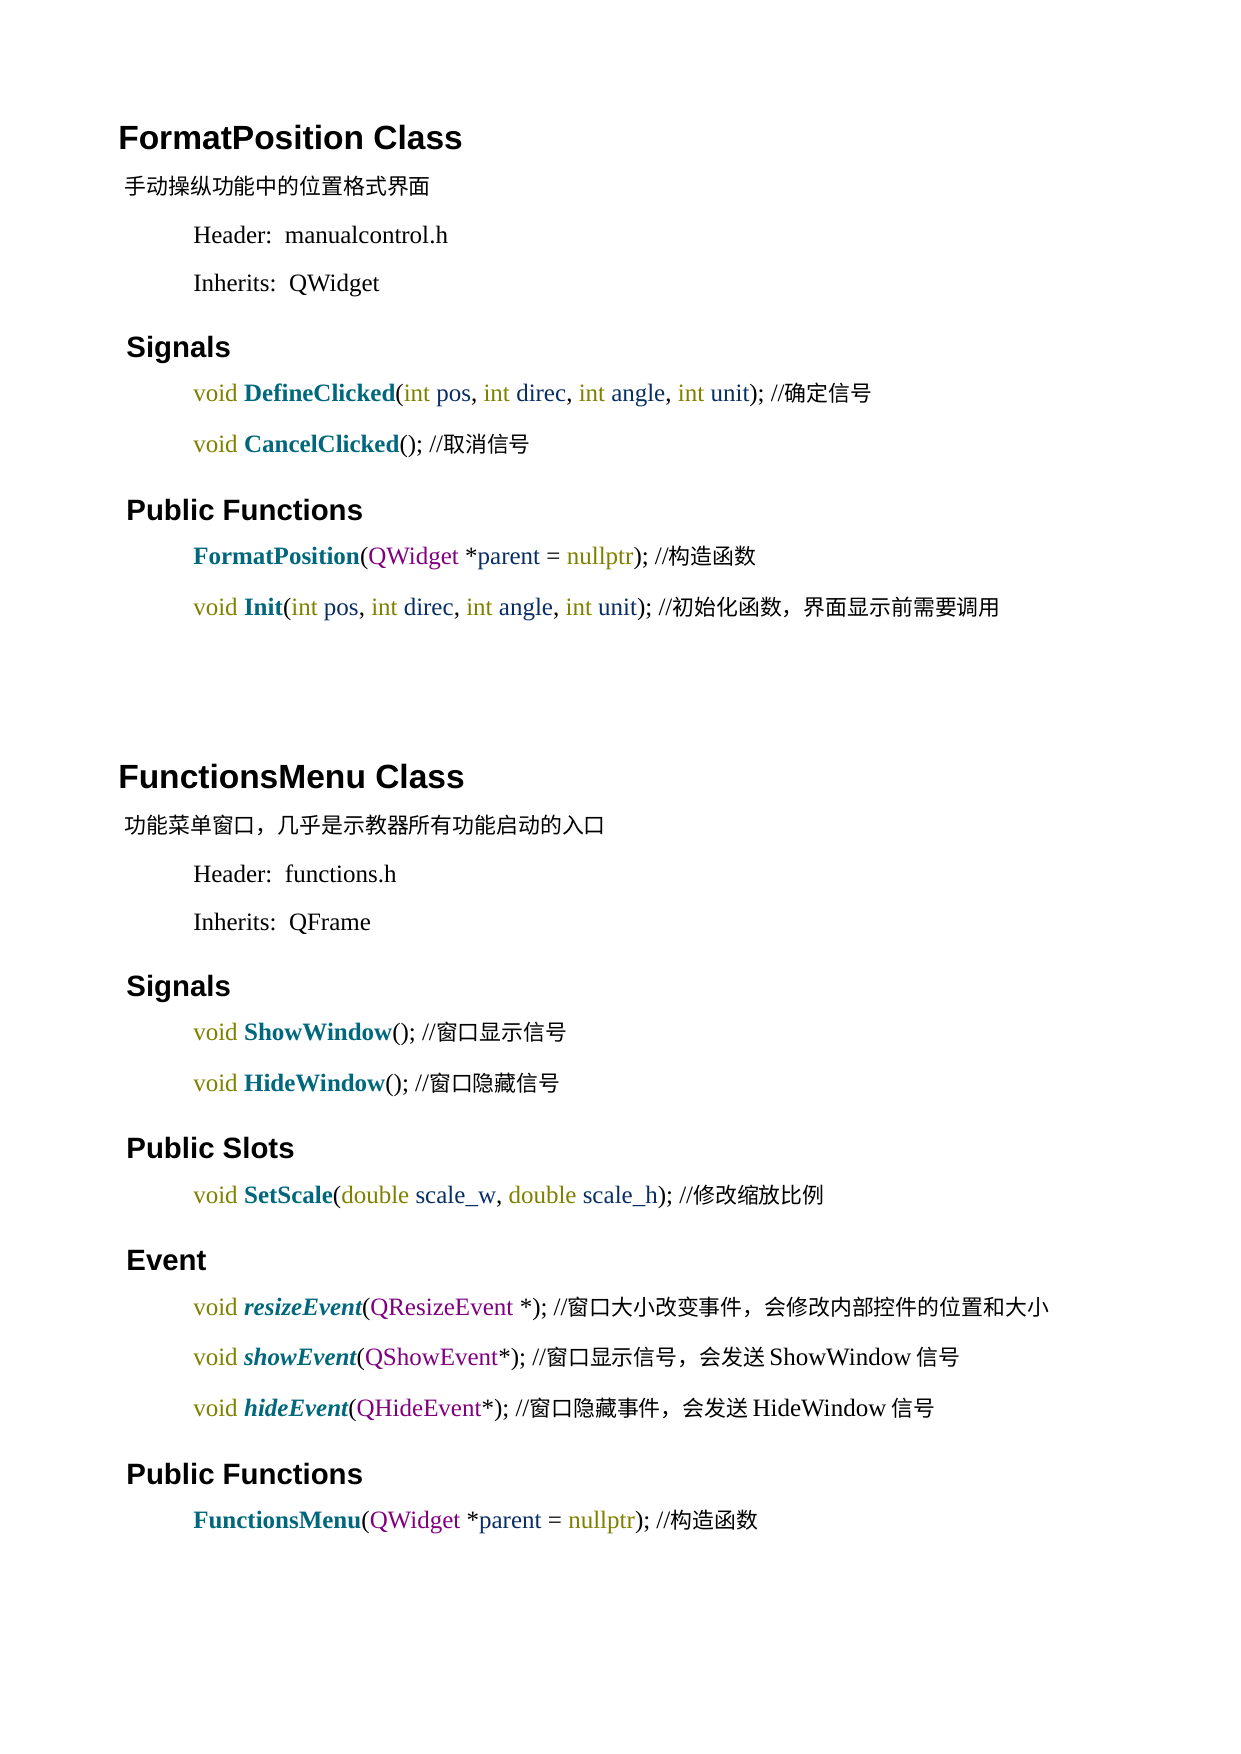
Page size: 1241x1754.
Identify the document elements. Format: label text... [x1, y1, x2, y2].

text void SetScale(double scale_w, double scale_h); //修改缩放比例 [118, 1178, 1122, 1209]
text Inherits: QFrame [118, 907, 1122, 935]
text Inherits: QWidget [118, 268, 1122, 297]
text Header: functions.h [118, 859, 1122, 888]
text 功能菜单窗口，几乎是示教器所有功能启动的入口 [118, 808, 1122, 840]
subtitle Signals [118, 330, 1122, 364]
subtitle Event [118, 1243, 1122, 1277]
text void resizeEvent(QResizeEvent *); //窗口大小改变事件，会修改内部控件的位置和大小 [118, 1289, 1122, 1321]
text Header: manualcontrol.h [118, 220, 1122, 249]
text void ShowWindow(); //窗口显示信号 [118, 1015, 1122, 1047]
text void CancelClicked(); //取消信号 [118, 427, 1122, 459]
text FunctionsMenu(QWidget *parent = nullptr); //构造函数 [118, 1503, 1122, 1535]
subtitle Public Functions [118, 493, 1122, 526]
text void HideWindow(); //窗口隐藏信号 [118, 1066, 1122, 1098]
subtitle FunctionsMenu Class [118, 757, 1122, 796]
text void Init(int pos, int direc, int angle, int unit); //初始化函数，界面显示前需要调用 [118, 590, 1122, 622]
subtitle Public Slots [118, 1131, 1122, 1165]
subtitle Public Functions [118, 1457, 1122, 1491]
subtitle Signals [118, 969, 1122, 1002]
text 手动操纵功能中的位置格式界面 [118, 169, 1122, 201]
text void DefineClicked(int pos, int direc, int angle, int unit); //确定信号 [118, 376, 1122, 408]
subtitle FormatPosition Class [118, 118, 1122, 157]
text FormatPosition(QWidget *parent = nullptr); //构造函数 [118, 539, 1122, 571]
text void hideEvent(QHideEvent*); //窗口隐藏事件，会发送HideWindow信号 [118, 1391, 1122, 1423]
text void showEvent(QShowEvent*); //窗口显示信号，会发送ShowWindow信号 [118, 1340, 1122, 1372]
